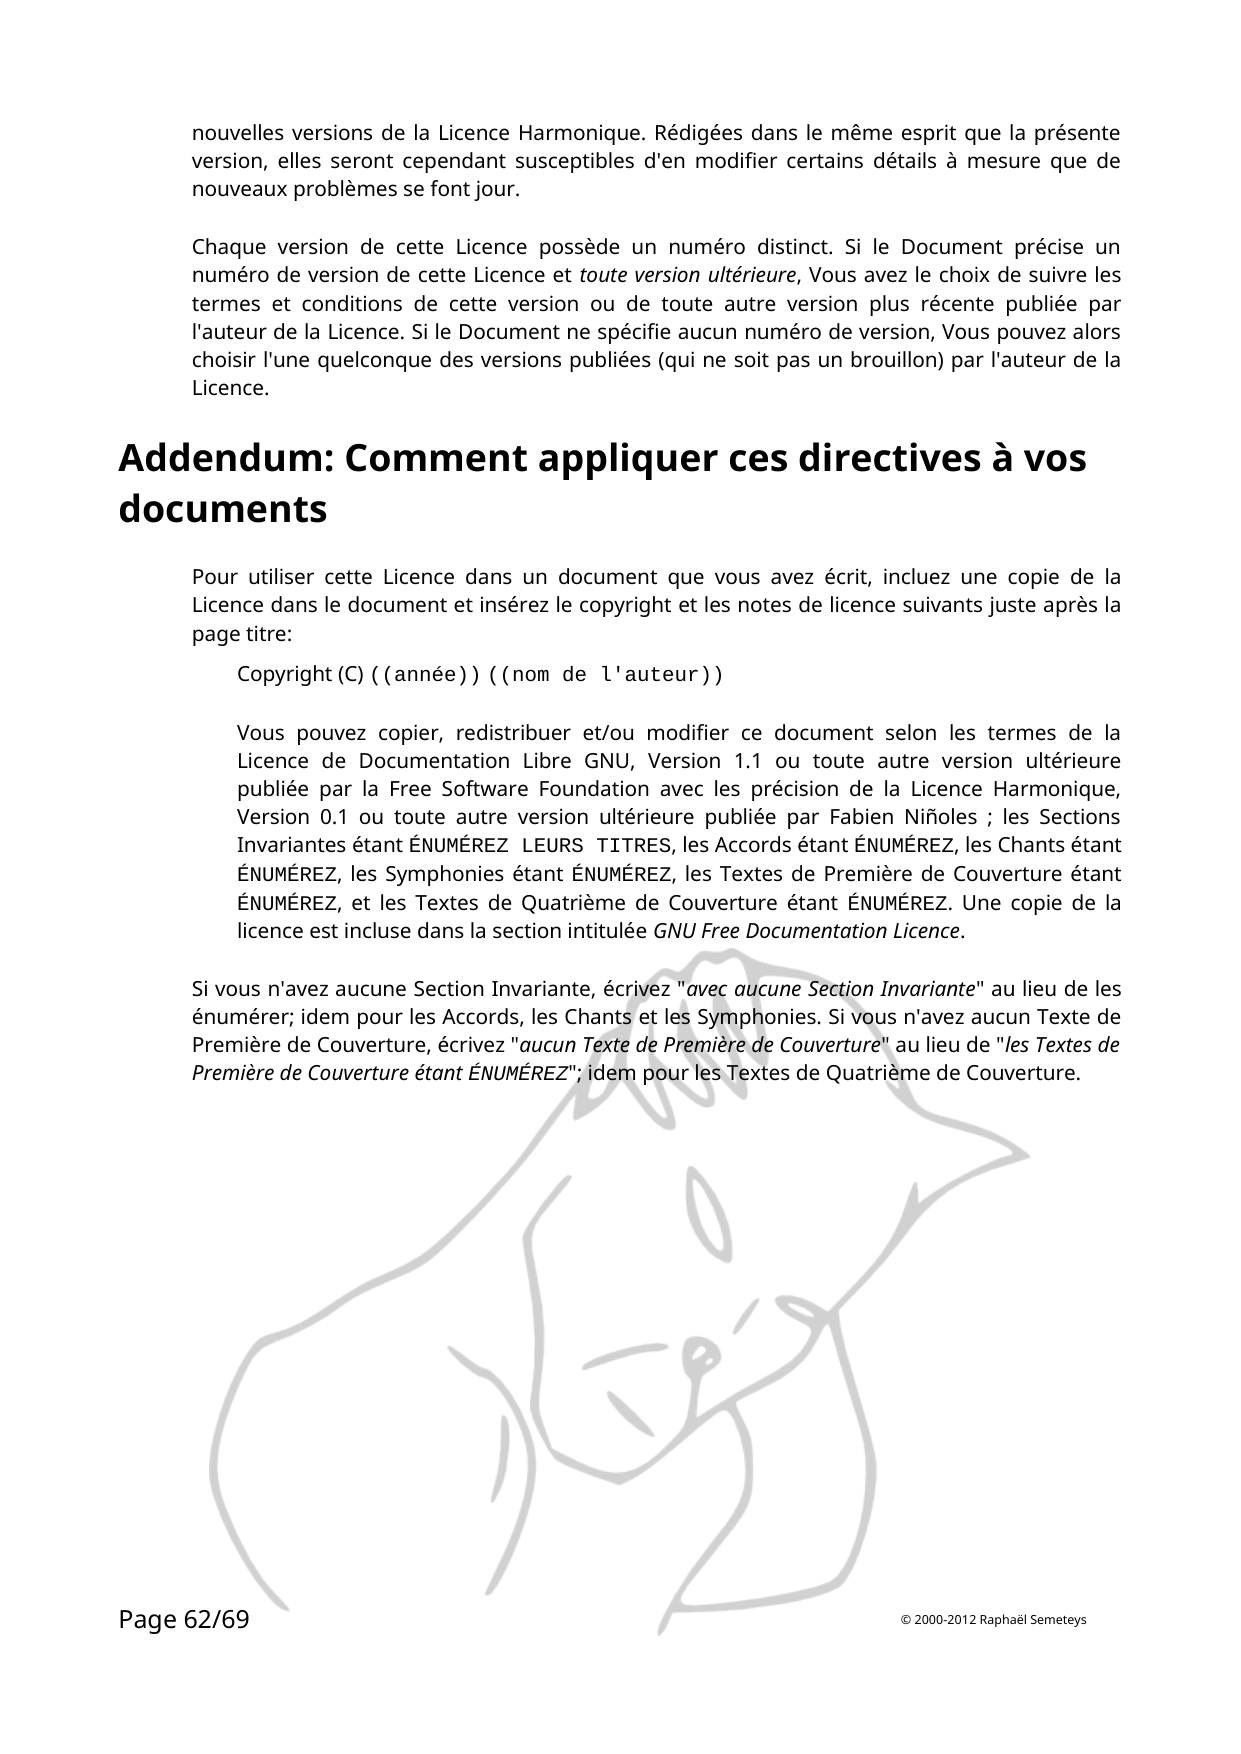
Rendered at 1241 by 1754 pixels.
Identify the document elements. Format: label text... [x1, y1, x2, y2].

list Chaque version de cette Licence possède un numéro distinct. Si le Document précise un numéro de version de cette Licence et toute version ultérieure, Vous avez le choix de suivre les termes et conditions de cette version ou de toute autre version plus récente publiée par l'auteur de la Licence. Si le Document ne spécifie aucun numéro de version, Vous pouvez alors choisir l'une quelconque des versions publiées (qui ne soit pas un brouillon) par l'auteur de la Licence. [192, 232, 1122, 402]
subtitle Addendum: Comment appliquer ces directives à vos documents [118, 431, 1122, 533]
text Vous pouvez copier, redistribuer et/ou modifier ce document selon les termes de la Licence de Documentation Libre GNU, Version 1.1 ou toute autre version ultérieure publiée par la Free Software Foundation avec les précision de la Licence Harmonique, Version 0.1 ou toute autre version ultérieure publiée par Fabien Niñoles ; les Sections Invariantes étant ÉNUMÉREZ LEURS TITRES, les Accords étant ÉNUMÉREZ, les Chants étant ÉNUMÉREZ, les Symphonies étant ÉNUMÉREZ, les Textes de Première de Couverture étant ÉNUMÉREZ, et les Textes de Quatrième de Couverture étant ÉNUMÉREZ. Une copie de la licence est incluse dans la section intitulée GNU Free Documentation Licence. [237, 718, 1122, 944]
list nouvelles versions de la Licence Harmonique. Rédigées dans le même esprit que la présente version, elles seront cependant susceptibles d'en modifier certains détails à mesure que de nouveaux problèmes se font jour. [192, 118, 1122, 203]
text Pour utiliser cette Licence dans un document que vous avez écrit, incluez une copie de la Licence dans le document et insérez le copyright et les notes de licence suivants juste après la page titre: [192, 562, 1122, 647]
text Si vous n'avez aucune Section Invariante, écrivez "avec aucune Section Invariante" au lieu de les énumérer; idem pour les Accords, les Chants et les Symphonies. Si vous n'avez aucun Texte de Première de Couverture, écrivez "aucun Texte de Première de Couverture" au lieu de "les Textes de Première de Couverture étant ÉNUMÉREZ"; idem pour les Textes de Quatrième de Couverture. [192, 974, 1122, 1087]
picture [220, 1087, 1021, 1636]
picture [220, 948, 1021, 974]
text Copyright (C) ((année)) ((nom de l'auteur)) [237, 659, 1122, 688]
